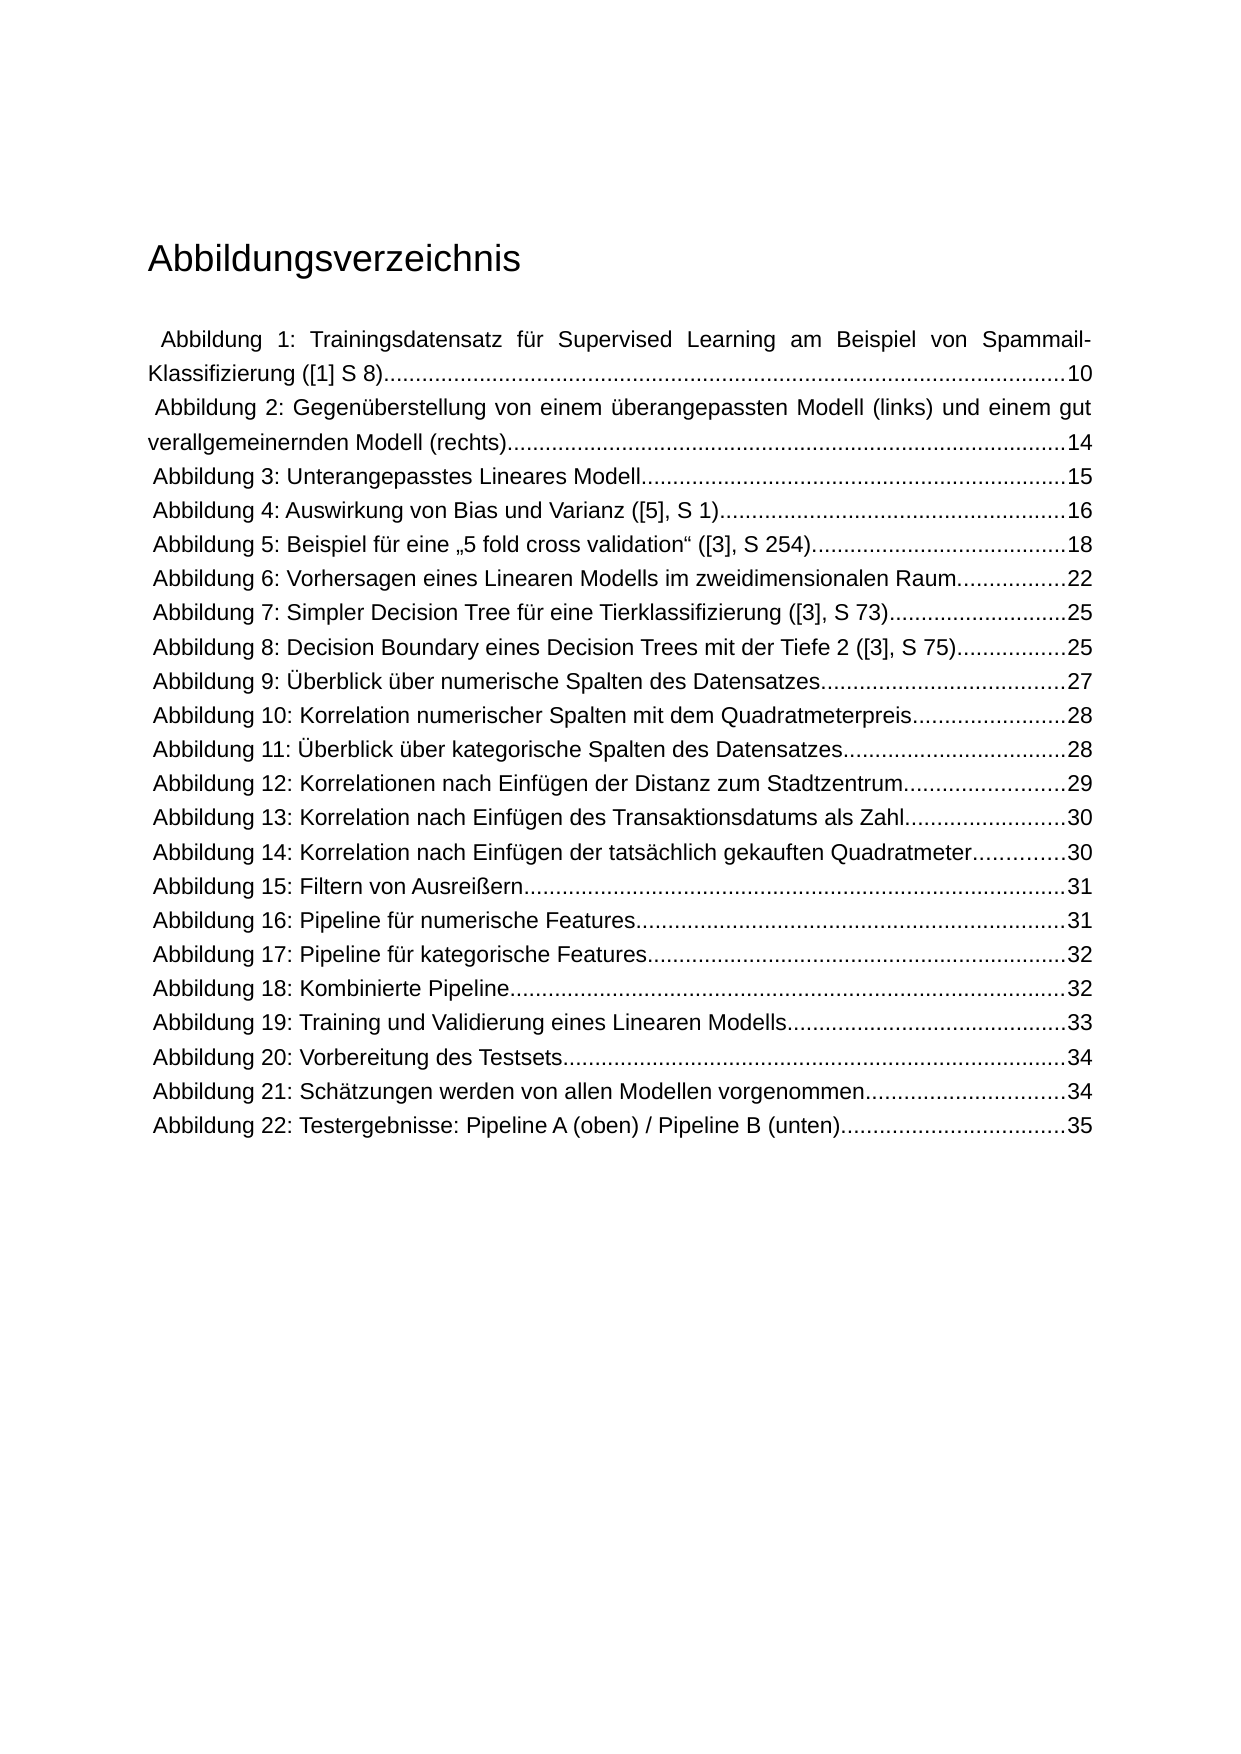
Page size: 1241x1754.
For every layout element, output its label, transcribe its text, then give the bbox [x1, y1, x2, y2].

text Abbildung 20: Vorbereitung des Testsets 34 [148, 1043, 1092, 1070]
text Abbildungsverzeichnis [148, 236, 1092, 279]
text Abbildung 19: Training und Validierung eines Linearen Modells 33 [148, 1009, 1092, 1036]
text Abbildung 3: Unterangepasstes Lineares Modell 15 [148, 463, 1092, 489]
text Abbildung 10: Korrelation numerischer Spalten mit dem Quadratmeterpreis 28 [148, 702, 1092, 728]
text Abbildung 11: Überblick über kategorische Spalten des Datensatzes 28 [148, 736, 1092, 762]
text Abbildung 7: Simpler Decision Tree für eine Tierklassifizierung ([3], S 73) 25 [148, 599, 1092, 626]
text Abbildung 14: Korrelation nach Einfügen der tatsächlich gekauften Quadratmeter 30 [148, 838, 1092, 865]
text Abbildung 12: Korrelationen nach Einfügen der Distanz zum Stadtzentrum 29 [148, 770, 1092, 797]
text Abbildung 18: Kombinierte Pipeline 32 [148, 975, 1092, 1002]
text Abbildung 22: Testergebnisse: Pipeline A (oben) / Pipeline B (unten) 35 [148, 1112, 1092, 1138]
text Abbildung 8: Decision Boundary eines Decision Trees mit der Tiefe 2 ([3], S 75) 25 [148, 633, 1092, 660]
text Abbildung 15: Filtern von Ausreißern 31 [148, 873, 1092, 899]
text Abbildung 13: Korrelation nach Einfügen des Transaktionsdatums als Zahl 30 [148, 804, 1092, 831]
text Abbildung 21: Schätzungen werden von allen Modellen vorgenommen 34 [148, 1078, 1092, 1104]
text Abbildung 2: Gegenüberstellung von einem überangepassten Modell (links) und einem gut verallgemeinernden Modell (rechts). 14 [148, 394, 1092, 455]
text Abbildung 6: Vorhersagen eines Linearen Modells im zweidimensionalen Raum. 22 [148, 565, 1092, 592]
text Abbildung 5: Beispiel für eine „5 fold cross validation“ ([3], S 254). 18 [148, 531, 1092, 557]
text Abbildung 9: Überblick über numerische Spalten des Datensatzes 27 [148, 668, 1092, 694]
text Abbildung 1: Trainingsdatensatz für Supervised Learning am Beispiel von Spammail-Klassifizierung ([1] S 8) 10 [148, 326, 1092, 387]
text Abbildung 17: Pipeline für kategorische Features 32 [148, 941, 1092, 967]
text Abbildung 4: Auswirkung von Bias und Varianz ([5], S 1) 16 [148, 497, 1092, 523]
text Abbildung 16: Pipeline für numerische Features 31 [148, 907, 1092, 933]
